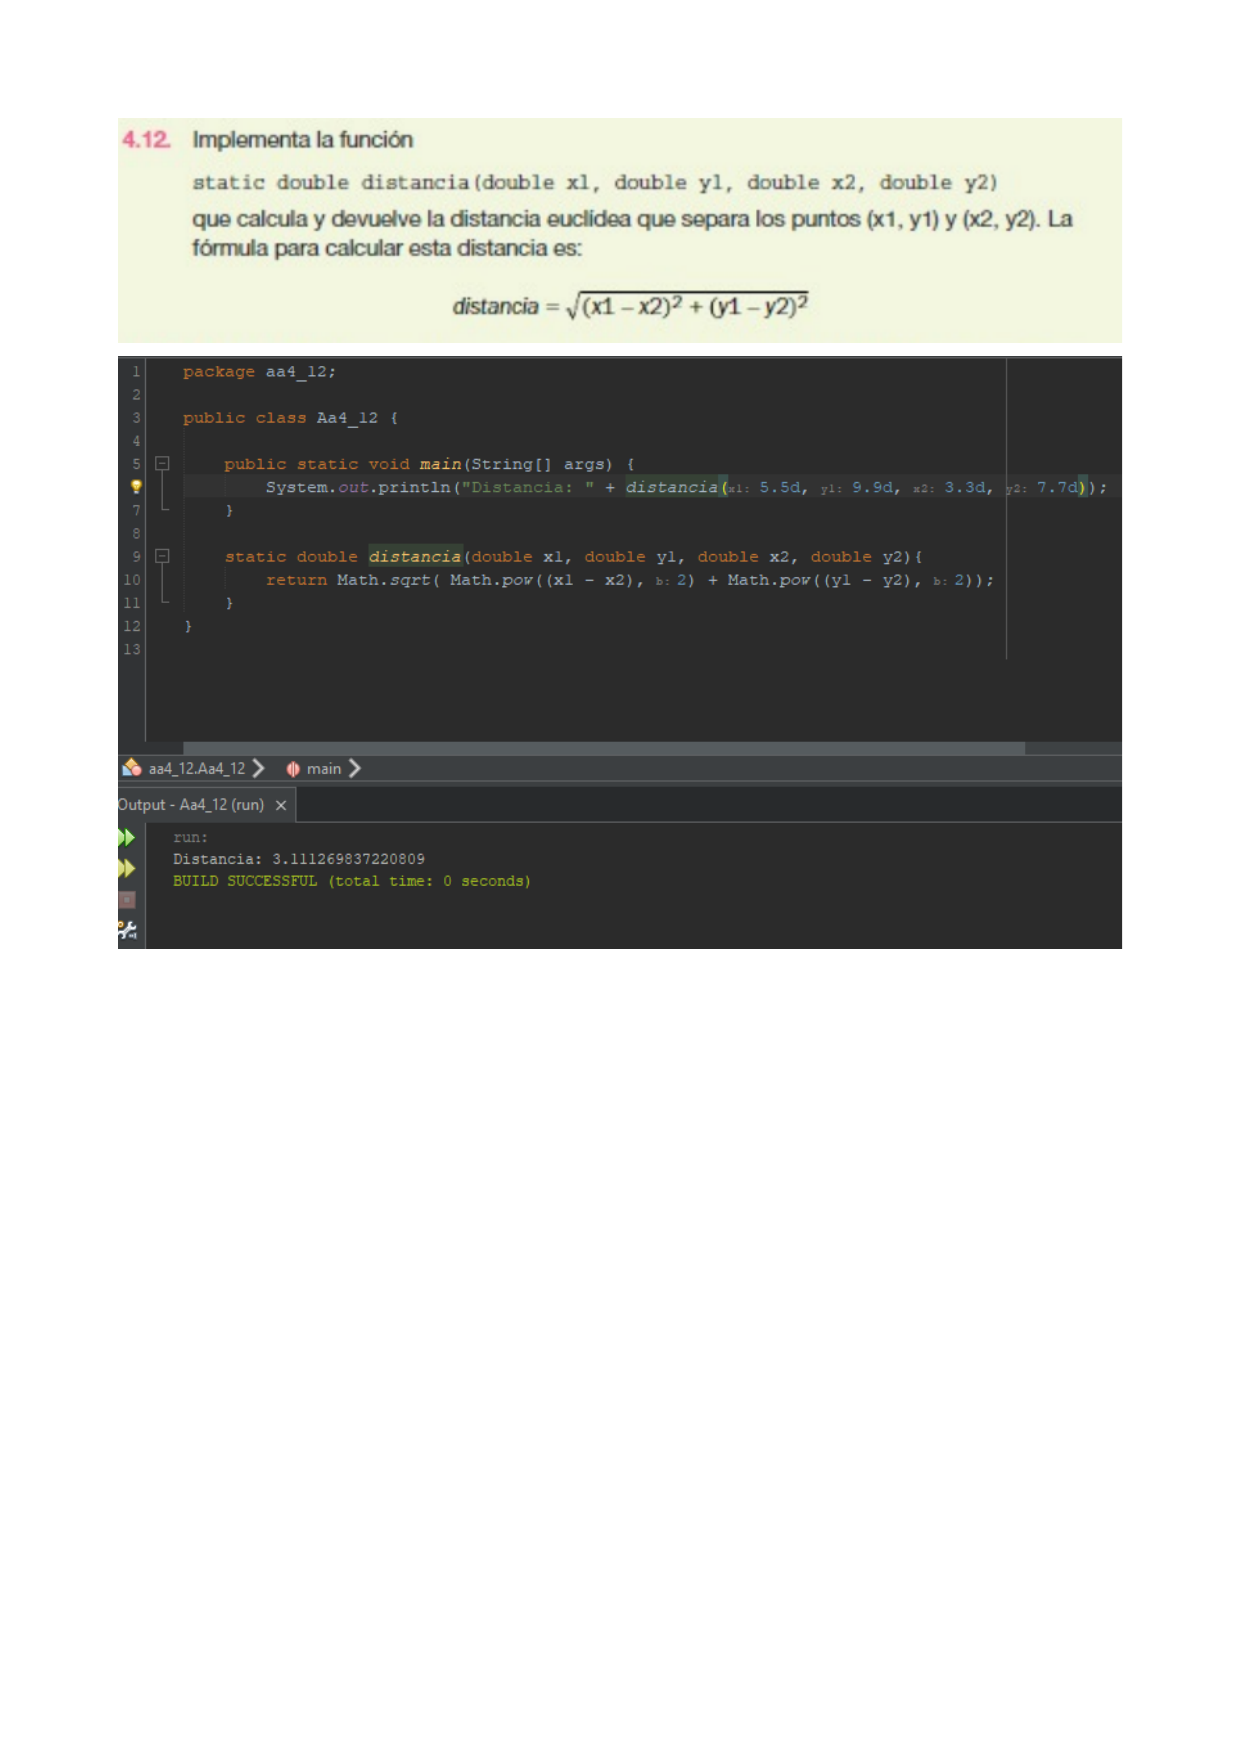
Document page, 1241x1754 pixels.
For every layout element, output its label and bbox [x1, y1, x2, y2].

picture [118, 118, 1123, 343]
picture [118, 356, 1123, 949]
